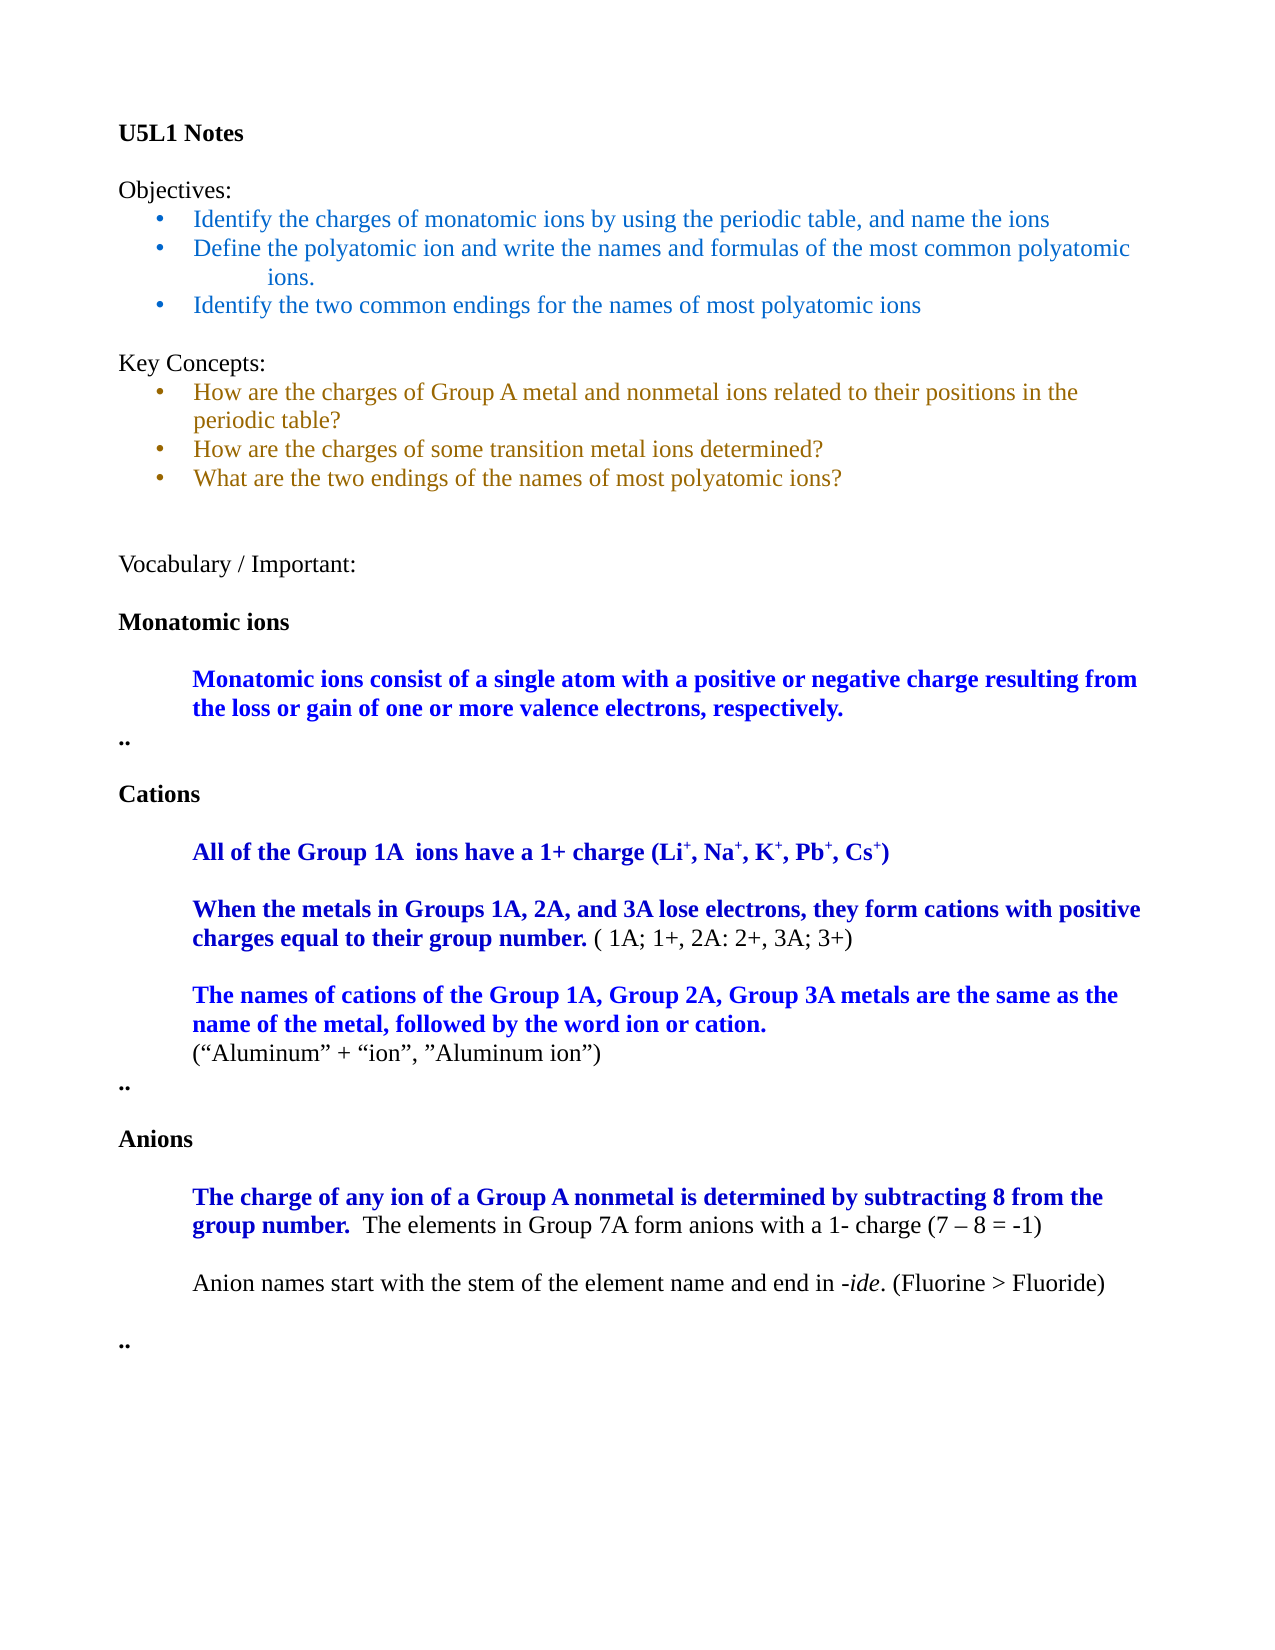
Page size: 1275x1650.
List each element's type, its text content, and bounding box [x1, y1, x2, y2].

text The names of cations of the Group 1A, Group 2A, Group 3A metals are the same as the name of the metal, followed by the word ion or cation. [118, 981, 1157, 1038]
text .. [118, 1067, 1157, 1096]
text Anion names start with the stem of the element name and end in -ide. (Fluorine > Fluoride) [118, 1268, 1157, 1297]
text .. [118, 1326, 1157, 1354]
list Identify the two common endings for the names of most polyatomic ions [156, 291, 1157, 319]
text Monatomic ions consist of a single atom with a positive or negative charge resulting from the loss or gain of one or more valence electrons, respectively. [118, 664, 1157, 722]
text Cations [118, 779, 1157, 808]
text The charge of any ion of a Group A nonmetal is determined by subtracting 8 from the group number. The elements in Group 7A form anions with a 1- charge (7 – 8 = -1) [118, 1182, 1157, 1239]
text Vocabulary / Important: [118, 549, 1157, 578]
list Define the polyatomic ion and write the names and formulas of the most common polyatomic ions. [156, 233, 1157, 291]
text .. [118, 722, 1157, 751]
text All of the Group 1A ions have a 1+ charge (Li+, Na+, K+, Pb+, Cs+) [118, 837, 1157, 866]
list How are the charges of some transition metal ions determined? [156, 434, 1157, 463]
list What are the two endings of the names of most polyatomic ions? [156, 463, 1157, 492]
text When the metals in Groups 1A, 2A, and 3A lose electrons, they form cations with positive charges equal to their group number. ( 1A; 1+, 2A: 2+, 3A; 3+) [118, 894, 1157, 952]
text U5L1 Notes [118, 118, 1157, 147]
text (“Aluminum” + “ion”, ”Aluminum ion”) [118, 1038, 1157, 1067]
text Objectives: [118, 176, 1157, 204]
text Key Concepts: [118, 348, 1157, 377]
text Monatomic ions [118, 607, 1157, 636]
list Identify the charges of monatomic ions by using the periodic table, and name the ions [156, 204, 1157, 233]
list How are the charges of Group A metal and nonmetal ions related to their positions in the periodic table? [156, 377, 1157, 434]
text Anions [118, 1124, 1157, 1153]
